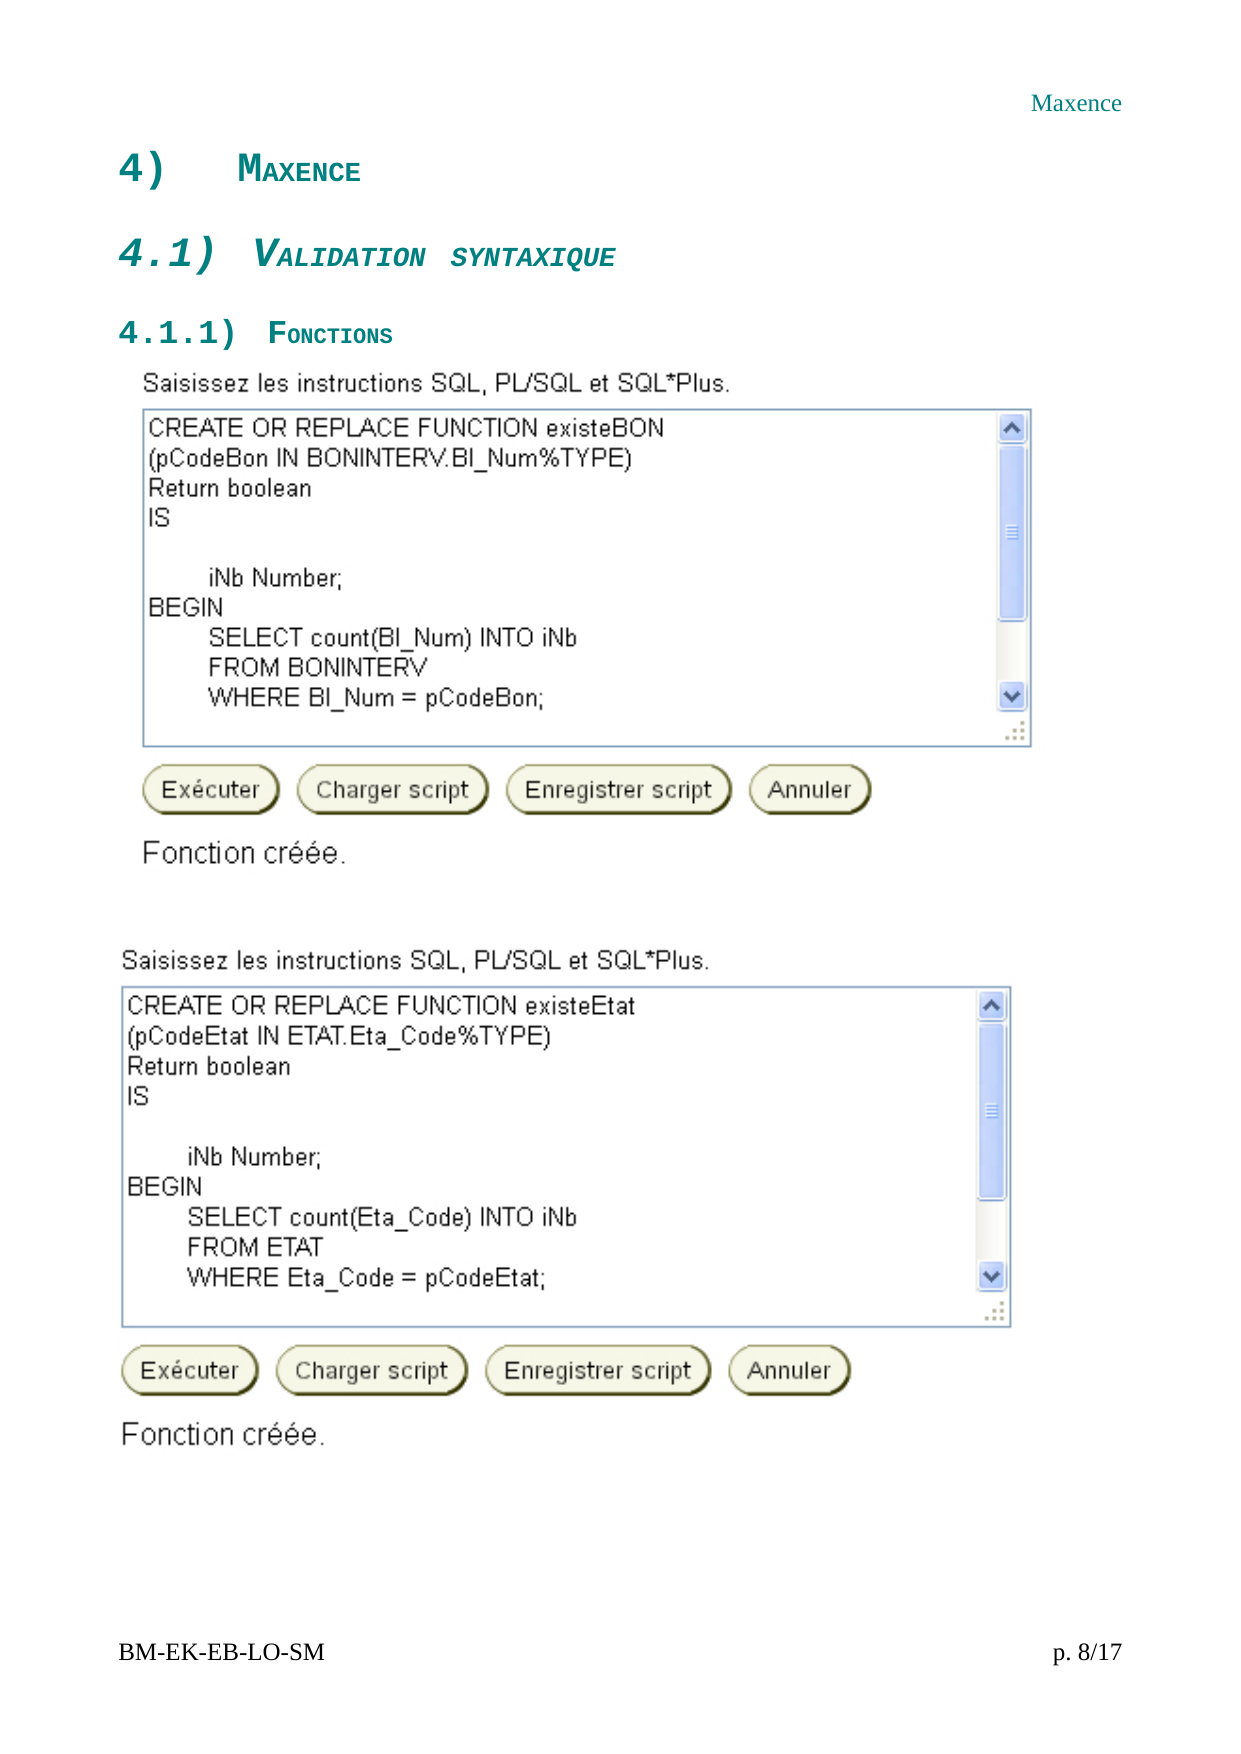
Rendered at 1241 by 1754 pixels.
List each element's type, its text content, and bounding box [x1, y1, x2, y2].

picture [118, 945, 1123, 1468]
subtitle Validation syntaxique [118, 231, 1122, 279]
subtitle Maxence [118, 147, 1122, 194]
subtitle Fonctions [118, 316, 1122, 354]
picture [141, 366, 1099, 905]
